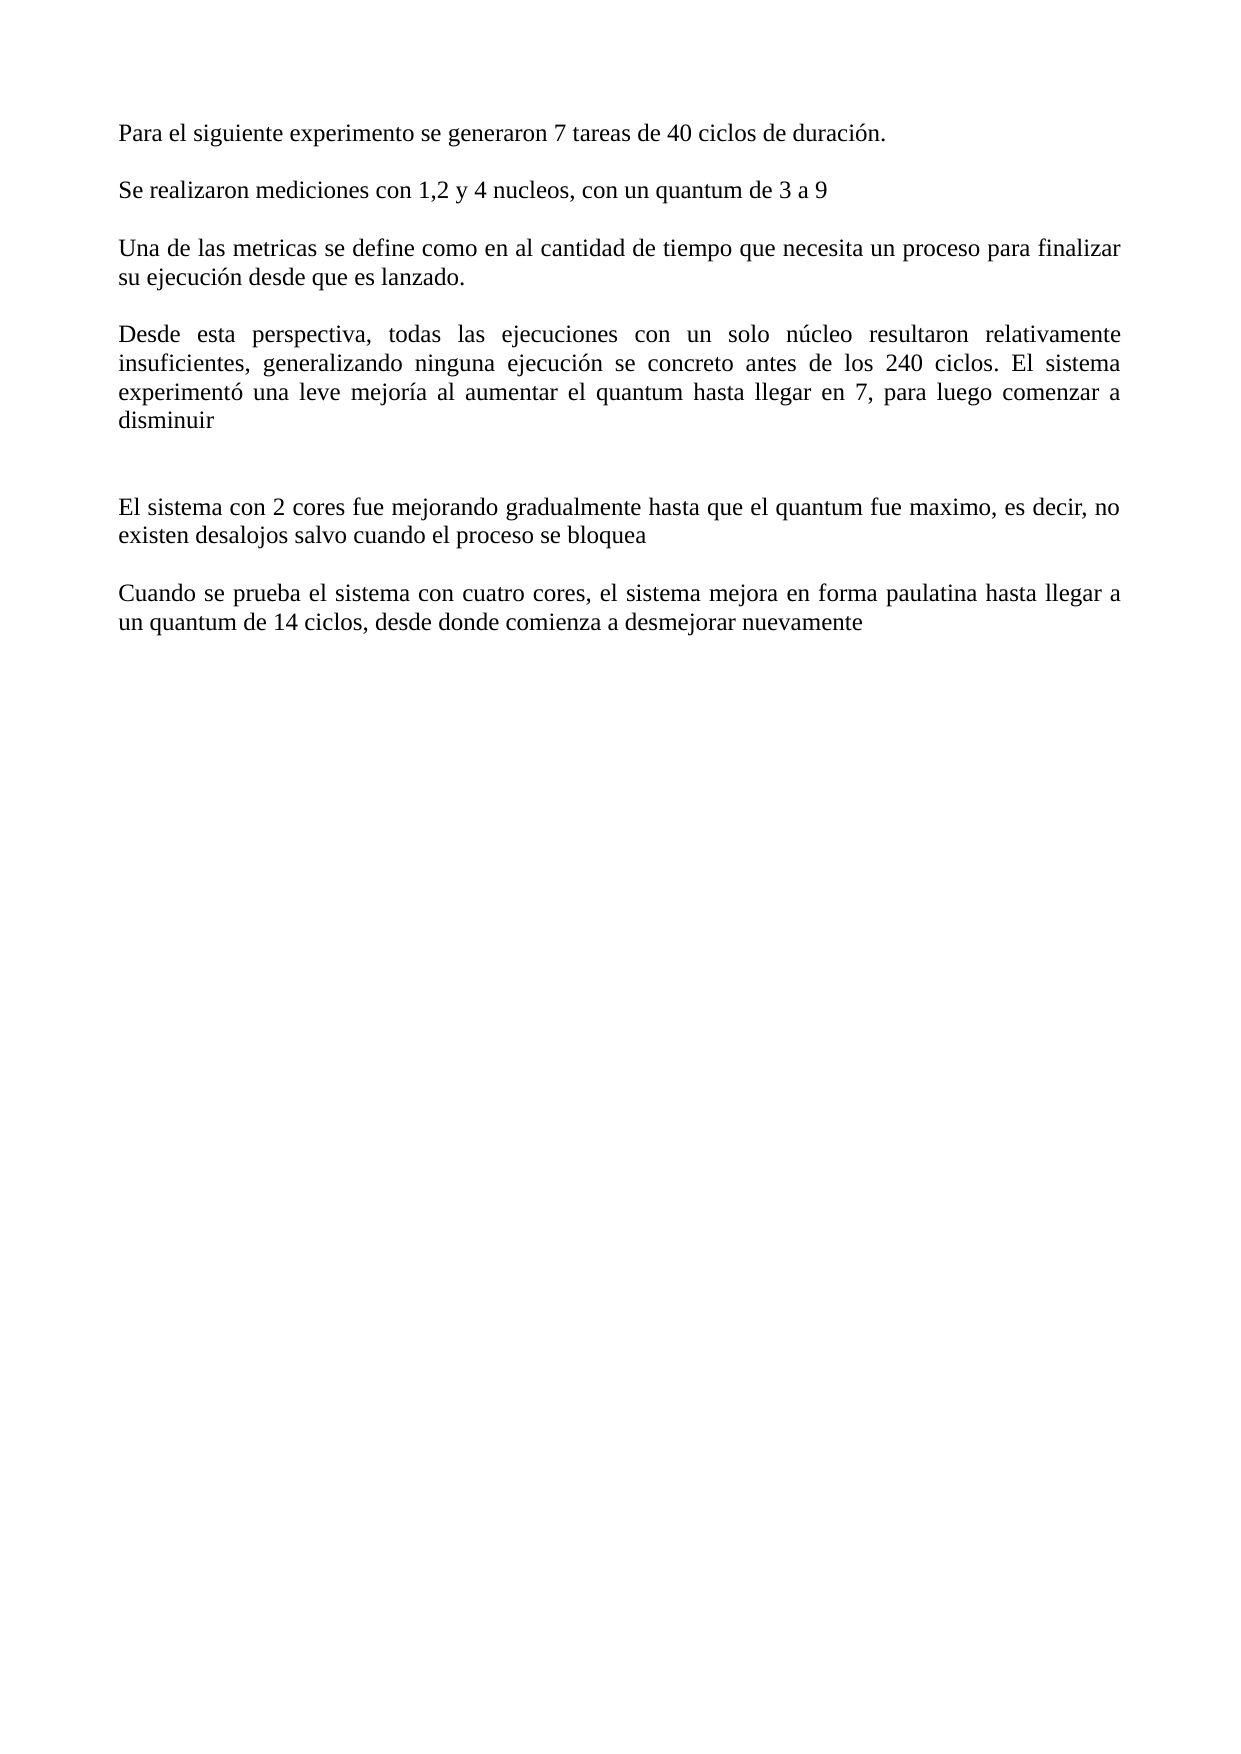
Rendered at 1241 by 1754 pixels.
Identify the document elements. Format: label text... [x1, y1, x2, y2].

text Una de las metricas se define como en al cantidad de tiempo que necesita un proceso para finalizar su ejecución desde que es lanzado. [118, 233, 1122, 291]
text Se realizaron mediciones con 1,2 y 4 nucleos, con un quantum de 3 a 9 [118, 176, 1122, 204]
text Para el siguiente experimento se generaron 7 tareas de 40 ciclos de duración. [118, 118, 1122, 147]
text El sistema con 2 cores fue mejorando gradualmente hasta que el quantum fue maximo, es decir, no existen desalojos salvo cuando el proceso se bloquea [118, 492, 1122, 549]
text Desde esta perspectiva, todas las ejecuciones con un solo núcleo resultaron relativamente insuficientes, generalizando ninguna ejecución se concreto antes de los 240 ciclos. El sistema experimentó una leve mejoría al aumentar el quantum hasta llegar en 7, para luego comenzar a disminuir [118, 319, 1122, 434]
text Cuando se prueba el sistema con cuatro cores, el sistema mejora en forma paulatina hasta llegar a un quantum de 14 ciclos, desde donde comienza a desmejorar nuevamente [118, 578, 1122, 636]
